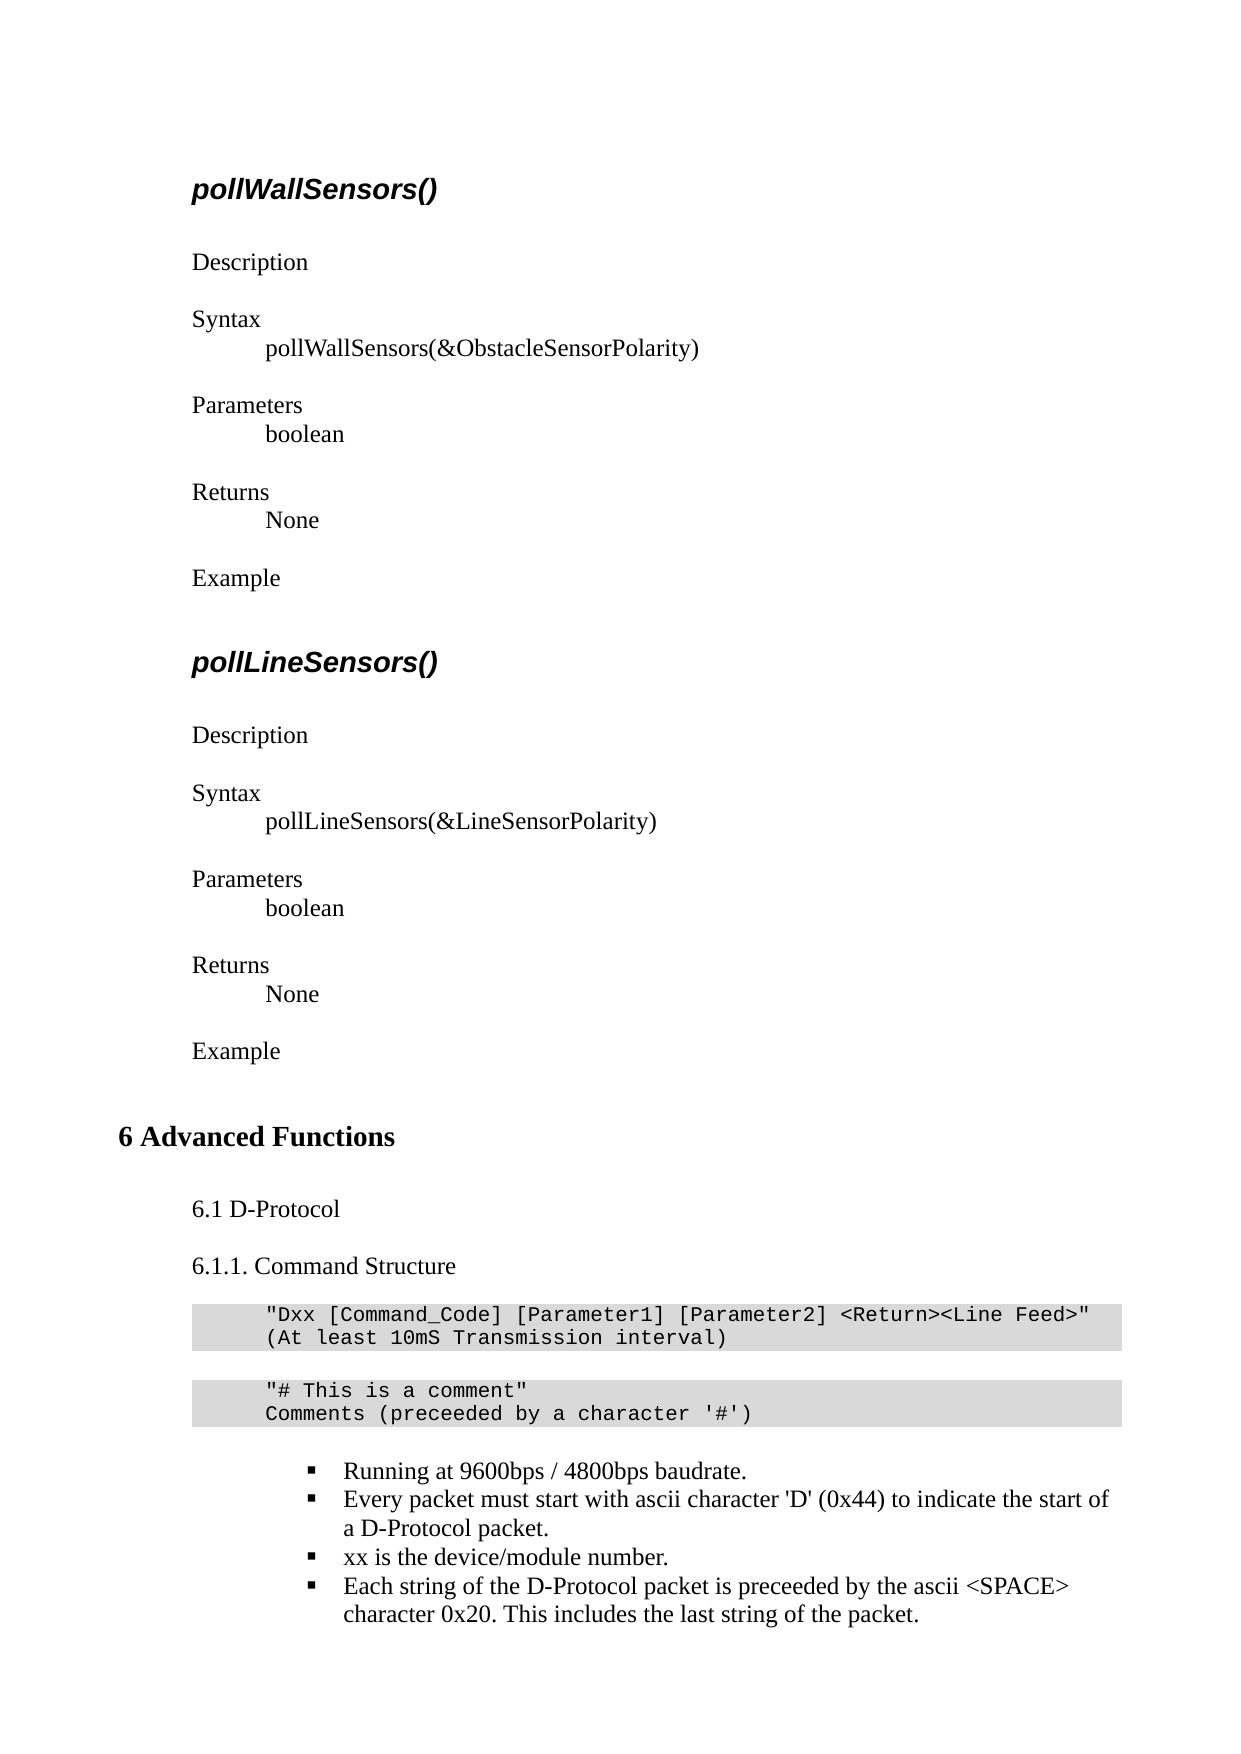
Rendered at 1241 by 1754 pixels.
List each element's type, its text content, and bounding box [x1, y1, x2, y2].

text Returns [118, 477, 1122, 505]
subtitle pollWallSensors() [118, 172, 1122, 205]
text Syntax [118, 304, 1122, 333]
list Running at 9600bps / 4800bps baudrate. [306, 1456, 1122, 1484]
text boolean [118, 419, 1122, 448]
text Returns [118, 950, 1122, 979]
text Example [118, 563, 1122, 592]
subtitle Advanced Functions [118, 1119, 1122, 1152]
text Description [118, 720, 1122, 749]
text Parameters [118, 864, 1122, 893]
subtitle pollLineSensors() [118, 645, 1122, 679]
text Parameters [118, 390, 1122, 419]
list Every packet must start with ascii character 'D' (0x44) to indicate the start of a D-Protocol packet. [306, 1484, 1122, 1542]
text Comments (preceeded by a character '#') [192, 1403, 1122, 1427]
text Syntax [118, 778, 1122, 806]
text Description [118, 247, 1122, 275]
text None [118, 505, 1122, 534]
text boolean [118, 893, 1122, 921]
list Each string of the D-Protocol packet is preceeded by the ascii <SPACE> character 0x20. This includes the last string of the packet. [306, 1571, 1122, 1628]
text (At least 10mS Transmission interval) [192, 1327, 1122, 1351]
text Example [118, 1036, 1122, 1065]
text pollWallSensors(&ObstacleSensorPolarity) [118, 333, 1122, 362]
text pollLineSensors(&LineSensorPolarity) [118, 806, 1122, 835]
list D-Protocol [192, 1194, 1122, 1222]
text None [118, 979, 1122, 1008]
text "Dxx [Command_Code] [Parameter1] [Parameter2] <Return><Line Feed>" [192, 1304, 1122, 1327]
text "# This is a comment" [192, 1380, 1122, 1403]
list xx is the device/module number. [306, 1542, 1122, 1571]
list Command Structure [192, 1251, 1122, 1280]
